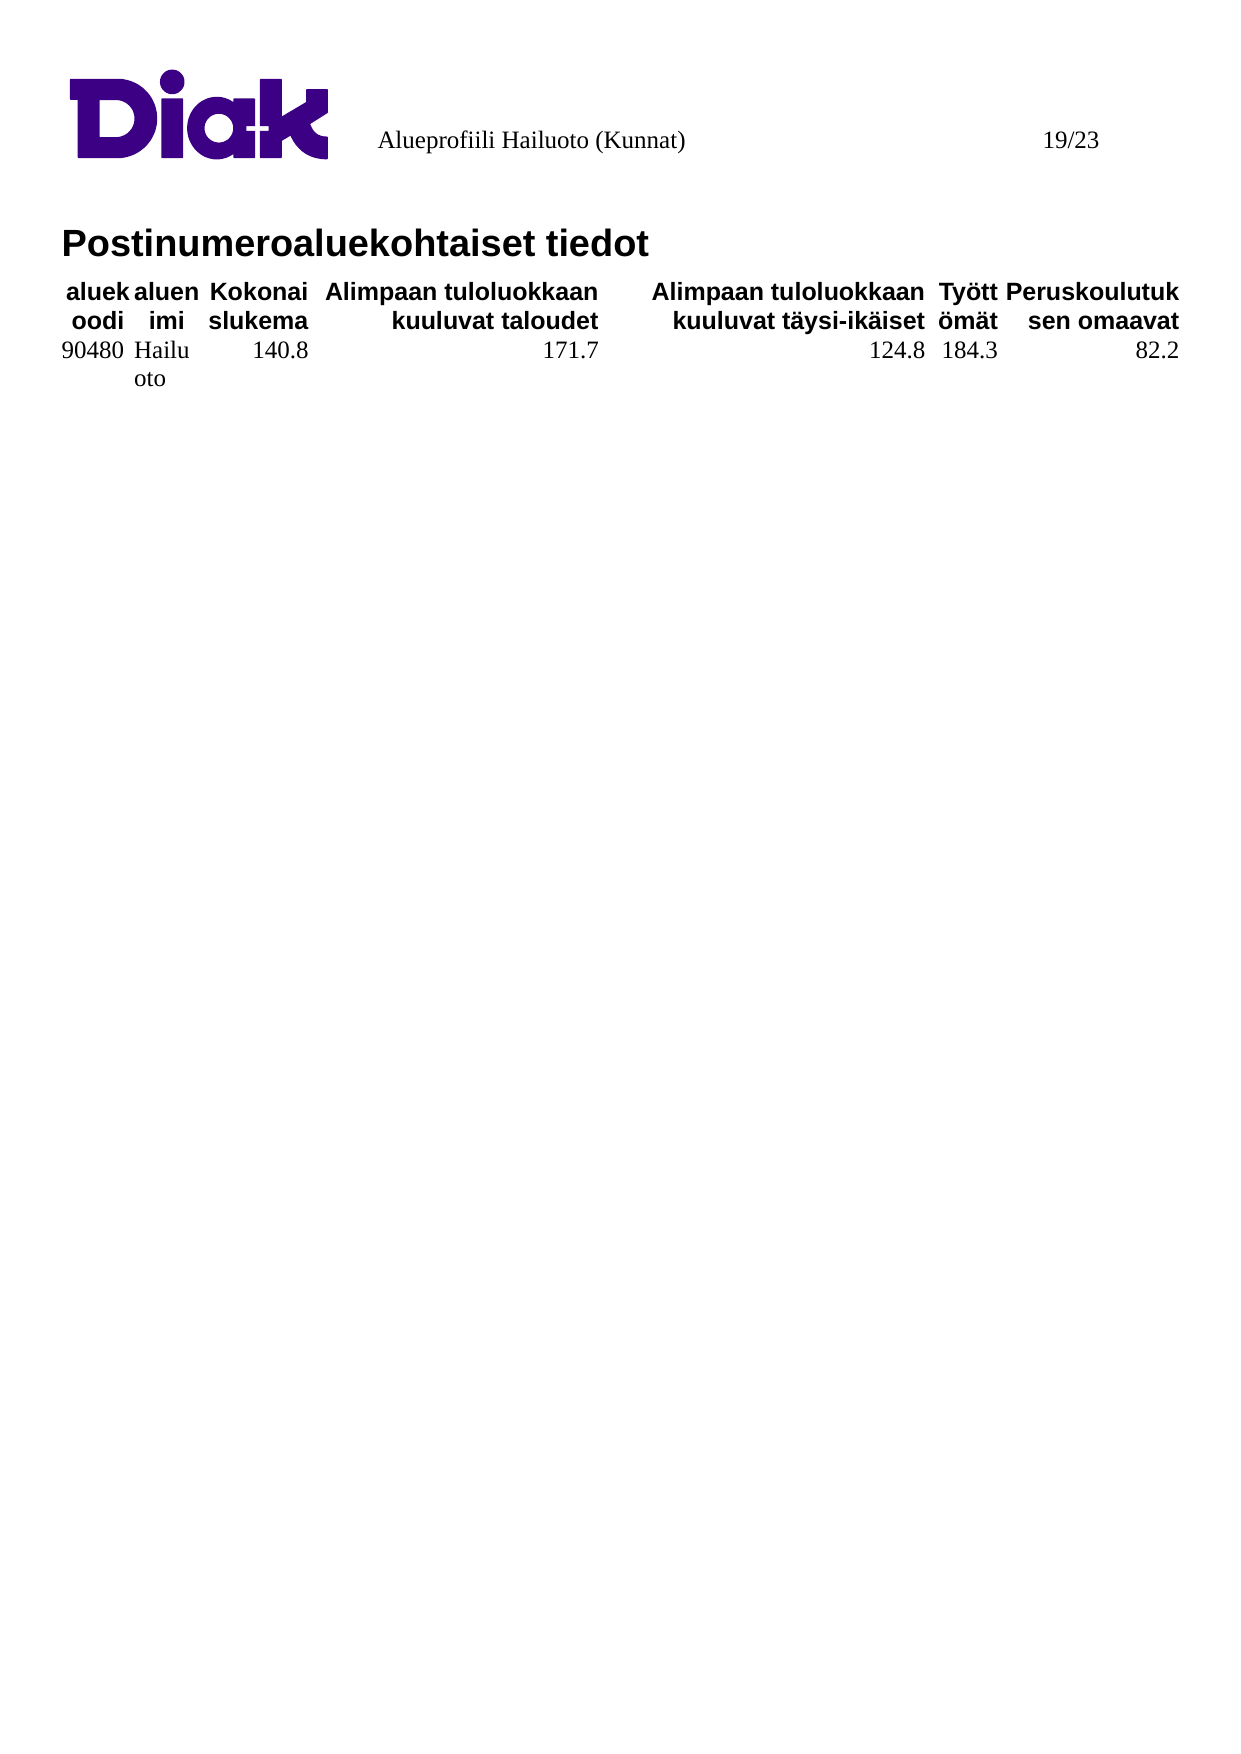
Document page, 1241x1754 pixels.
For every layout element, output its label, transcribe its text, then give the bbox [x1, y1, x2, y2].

subtitle Postinumeroaluekohtaiset tiedot [61, 221, 1179, 265]
table_header Peruskoulutuksen omaavat [998, 277, 1179, 335]
table_cell 171.7 [308, 335, 598, 392]
table_cell 82.2 [998, 335, 1179, 392]
table_header Alimpaan tuloluokkaan kuuluvat täysi-ikäiset [599, 277, 925, 335]
table_cell 140.8 [199, 335, 308, 392]
table_header aluenimi [134, 277, 199, 335]
table_header Työttömät [925, 277, 998, 335]
table_cell Hailuoto [134, 335, 199, 392]
table_header aluekoodi [61, 277, 134, 335]
table_header Kokonaislukema [199, 277, 308, 335]
table_cell 184.3 [925, 335, 998, 392]
table_cell 124.8 [599, 335, 925, 392]
table_cell 90480 [61, 335, 134, 392]
table_header Alimpaan tuloluokkaan kuuluvat taloudet [308, 277, 598, 335]
